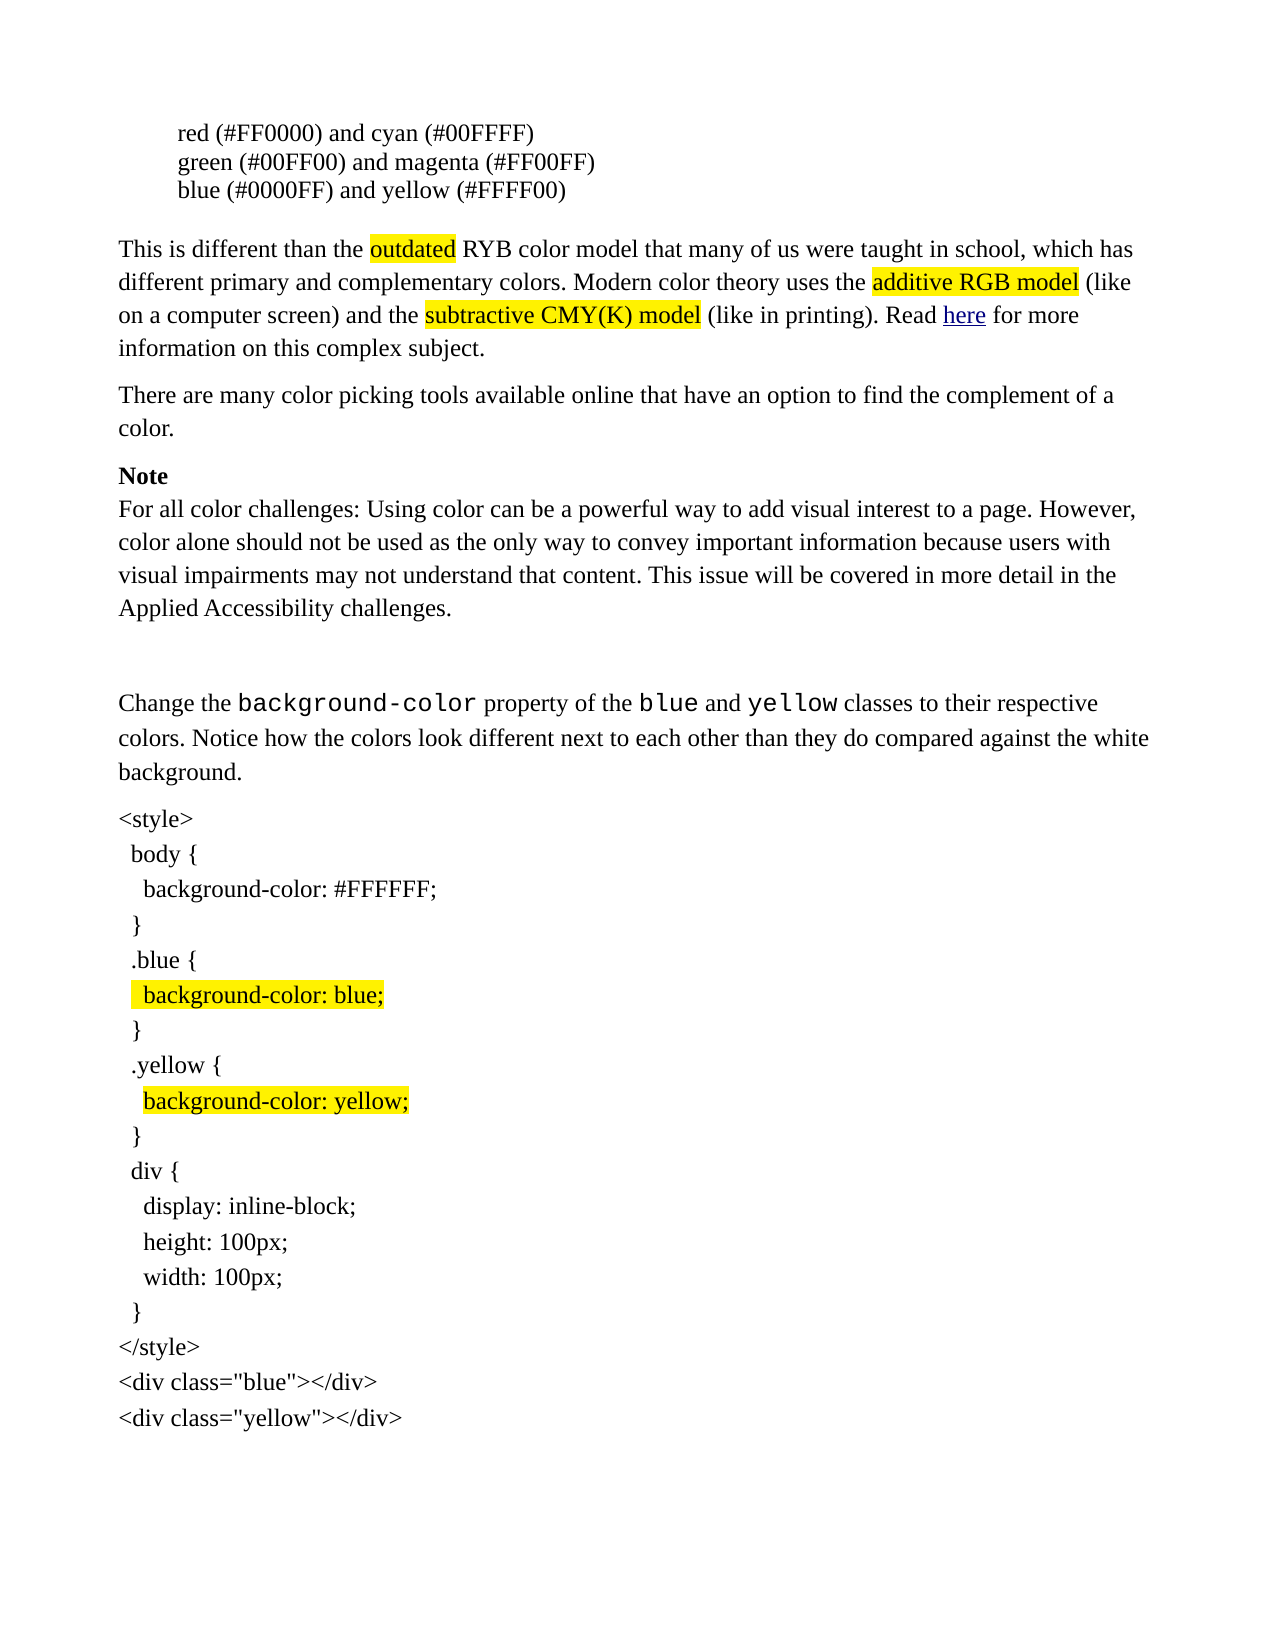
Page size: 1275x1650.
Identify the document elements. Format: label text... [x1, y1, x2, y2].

text width: 100px; [118, 1262, 1157, 1291]
text background-color: #FFFFFF; [118, 874, 1157, 903]
text There are many color picking tools available online that have an option to find the complement of a color. [118, 381, 1157, 442]
text background-color: yellow; [118, 1086, 1157, 1114]
text <div class="yellow"></div> [118, 1403, 1157, 1431]
text <div class="blue"></div> [118, 1367, 1157, 1396]
text red (#FF0000) and cyan (#00FFFF) green (#00FF00) and magenta (#FF00FF) blue (#0000FF) and yellow (#FFFF00) [177, 118, 1098, 204]
text Note For all color challenges: Using color can be a powerful way to add visual interest to a page. However, color alone should not be used as the only way to convey important information because users with visual impairments may not understand that content. This issue will be covered in more detail in the Applied Accessibility challenges. [118, 461, 1157, 622]
text .yellow { [118, 1051, 1157, 1079]
text background-color: blue; [118, 980, 1157, 1009]
text <style> [118, 804, 1157, 833]
text } [118, 1015, 1157, 1044]
text body { [118, 839, 1157, 868]
text This is different than the outdated RYB color model that many of us were taught in school, which has different primary and complementary colors. Modern color theory uses the additive RGB model (like on a computer screen) and the subtractive CMY(K) model (like in printing). Read here for more information on this complex subject. [118, 234, 1157, 362]
text .blue { [118, 945, 1157, 974]
text display: inline-block; [118, 1191, 1157, 1220]
text </style> [118, 1332, 1157, 1361]
text } [118, 910, 1157, 938]
text } [118, 1297, 1157, 1326]
text height: 100px; [118, 1227, 1157, 1255]
text } [118, 1121, 1157, 1150]
text Change the background-color property of the blue and yellow classes to their respective colors. Notice how the colors look different next to each other than they do compared against the white background. [118, 688, 1157, 785]
text div { [118, 1156, 1157, 1185]
